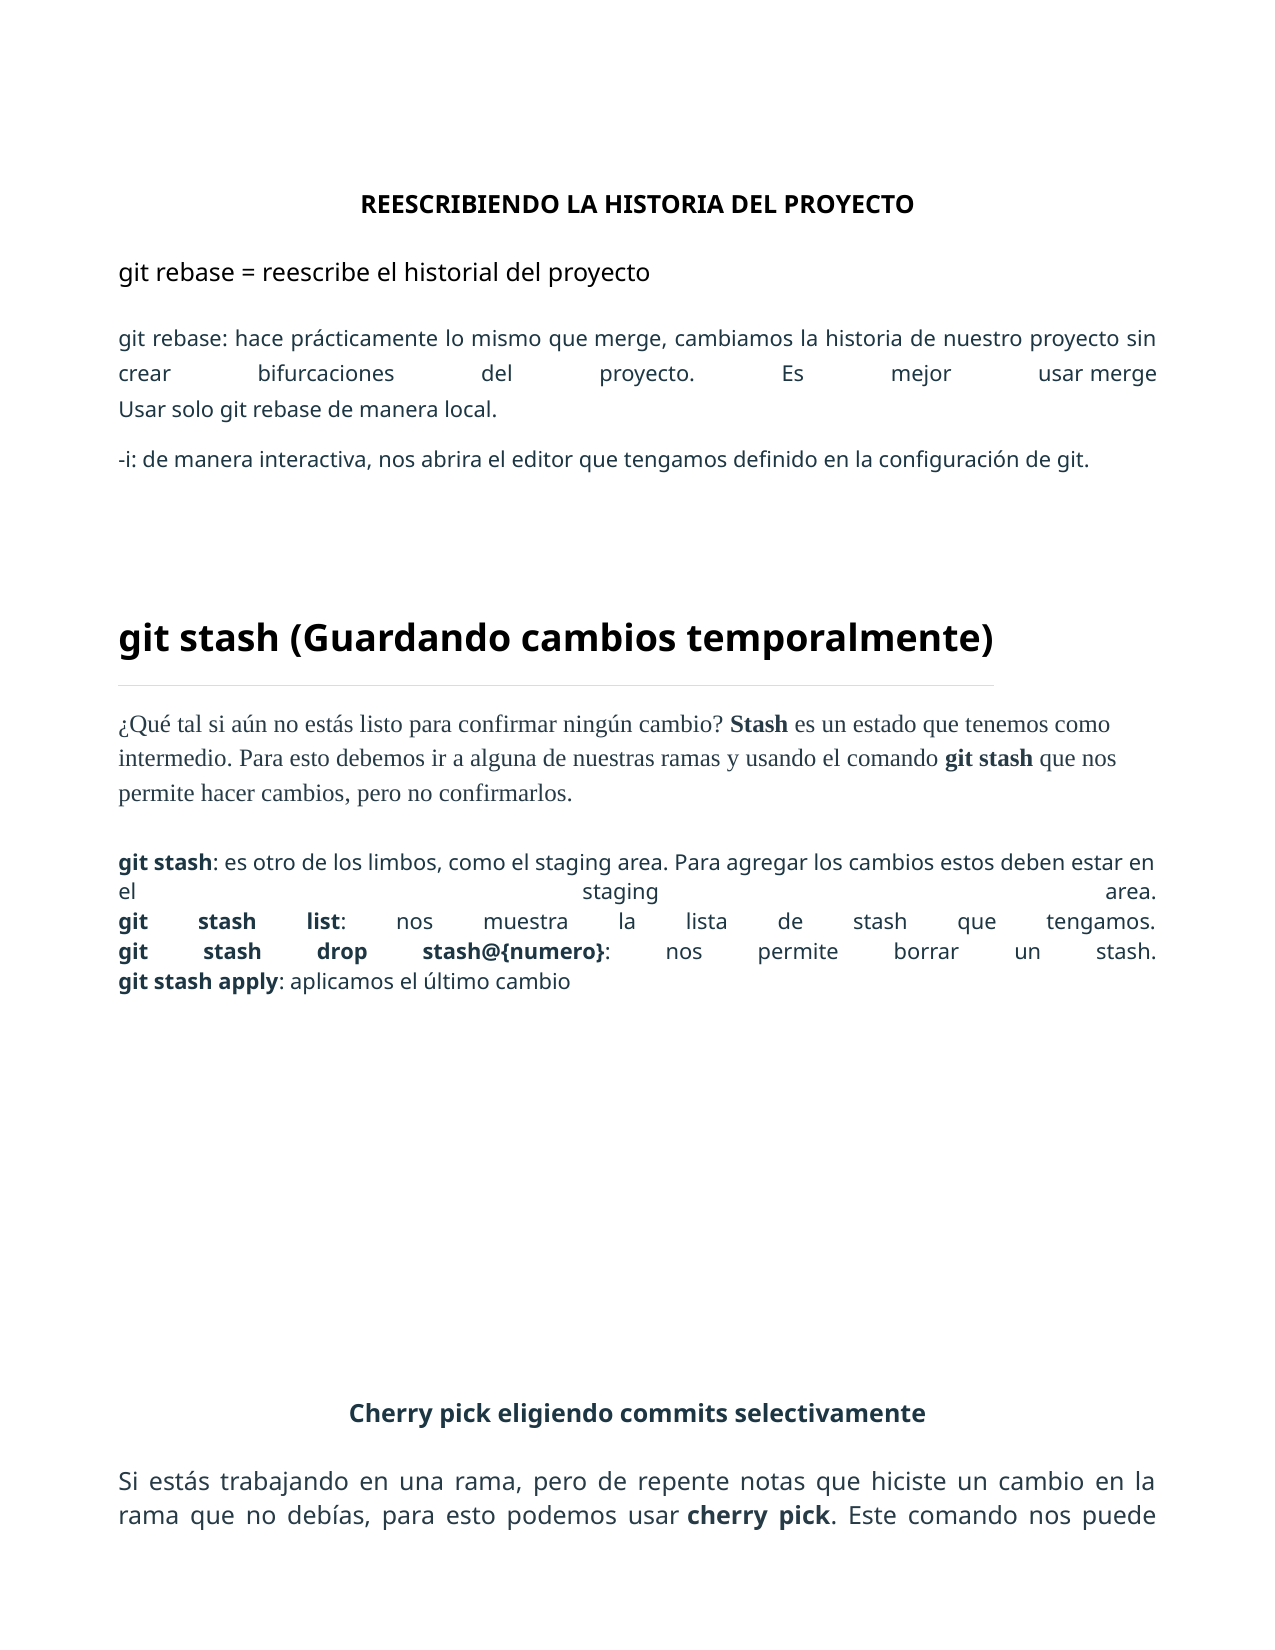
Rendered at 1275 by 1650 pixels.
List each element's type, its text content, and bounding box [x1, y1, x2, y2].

text ¿Qué tal si aún no estás listo para confirmar ningún cambio? Stash es un estado que tenemos como intermedio. Para esto debemos ir a alguna de nuestras ramas y usando el comando git stash que nos permite hacer cambios, pero no confirmarlos. [118, 709, 1157, 807]
text REESCRIBIENDO LA HISTORIA DEL PROYECTO [118, 186, 1157, 220]
text -i: de manera interactiva, nos abrira el editor que tengamos definido en la configuración de git. [118, 444, 1157, 474]
text git stash: es otro de los limbos, como el staging area. Para agregar los cambios estos deben estar en el staging area. git stash list: nos muestra la lista de stash que tengamos. git stash drop stash@{numero}: nos permite borrar un stash. git stash apply: aplicamos el último cambio [118, 846, 1157, 995]
text Cherry pick eligiendo commits selectivamente [118, 1396, 1157, 1430]
text git rebase = reescribe el historial del proyecto [118, 254, 1157, 288]
text git stash (Guardando cambios temporalmente) [118, 611, 1157, 686]
text git rebase: hace prácticamente lo mismo que merge, cambiamos la historia de nuestro proyecto sin crear bifurcaciones del proyecto. Es mejor usar merge Usar solo git rebase de manera local. [118, 322, 1157, 424]
text Si estás trabajando en una rama, pero de repente notas que hiciste un cambio en la rama que no debías, para esto podemos usar cherry pick. Este comando nos puede [118, 1464, 1157, 1532]
